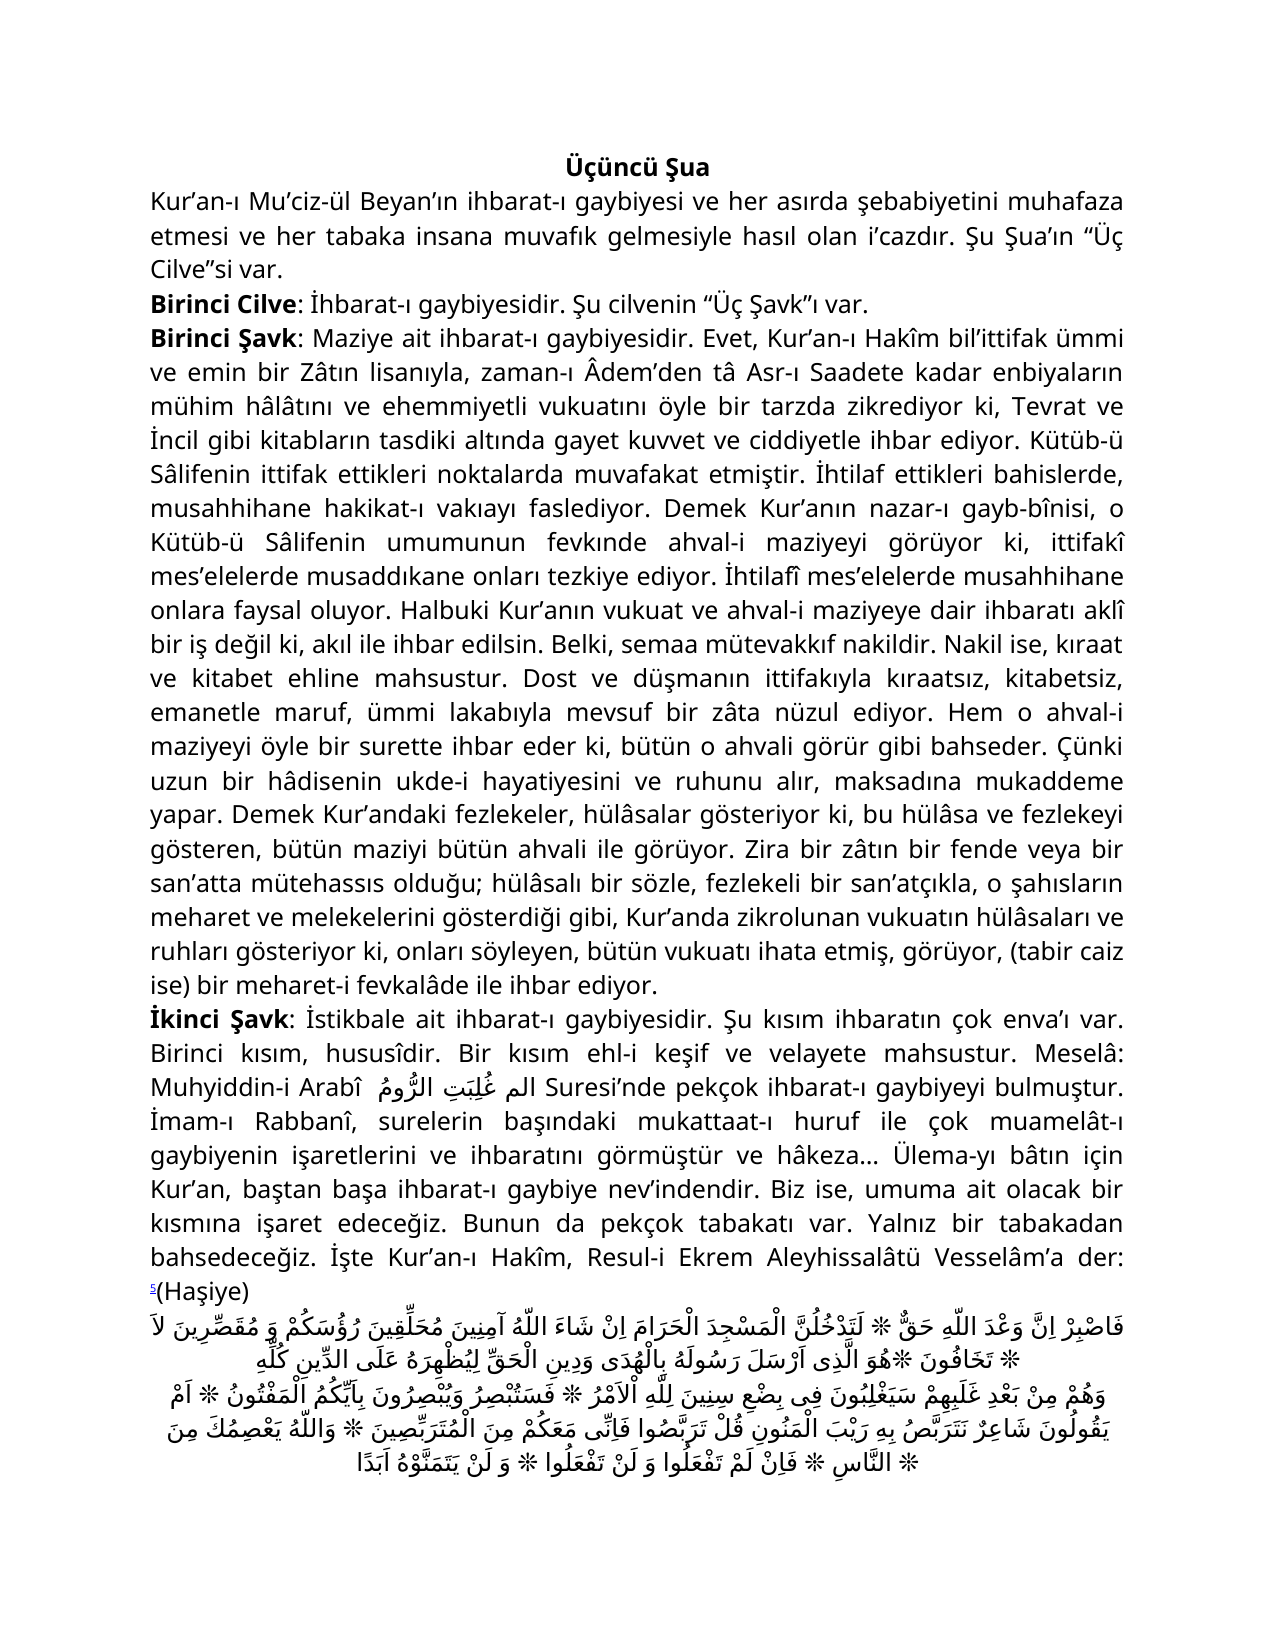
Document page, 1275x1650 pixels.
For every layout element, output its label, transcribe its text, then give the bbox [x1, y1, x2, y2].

text Birinci Şavk: Maziye ait ihbarat-ı gaybiyesidir. Evet, Kur’an-ı Hakîm bil’ittifak ümmi ve emin bir Zâtın lisanıyla, zaman-ı Âdem’den tâ Asr-ı Saadete kadar enbiyaların mühim hâlâtını ve ehemmiyetli vukuatını öyle bir tarzda zikrediyor ki, Tevrat ve İncil gibi kitabların tasdiki altında gayet kuvvet ve ciddiyetle ihbar ediyor. Kütüb-ü Sâlifenin ittifak ettikleri noktalarda muvafakat etmiştir. İhtilaf ettikleri bahislerde, musahhihane hakikat-ı vakıayı faslediyor. Demek Kur’anın nazar-ı gayb-bînisi, o Kütüb-ü Sâlifenin umumunun fevkınde ahval-i maziyeyi görüyor ki, ittifakî mes’elelerde musaddıkane onları tezkiye ediyor. İhtilafî mes’elelerde musahhihane onlara faysal oluyor. Halbuki Kur’anın vukuat ve ahval-i maziyeye dair ihbaratı aklî bir iş değil ki, akıl ile ihbar edilsin. Belki, semaa mütevakkıf nakildir. Nakil ise, kıraat ve kitabet ehline mahsustur. Dost ve düşmanın ittifakıyla kıraatsız, kitabetsiz, emanetle maruf, ümmi lakabıyla mevsuf bir zâta nüzul ediyor. Hem o ahval-i maziyeyi öyle bir surette ihbar eder ki, bütün o ahvali görür gibi bahseder. Çünki uzun bir hâdisenin ukde-i hayatiyesini ve ruhunu alır, maksadına mukaddeme yapar. Demek Kur’andaki fezlekeler, hülâsalar gösteriyor ki, bu hülâsa ve fezlekeyi gösteren, bütün maziyi bütün ahvali ile görüyor. Zira bir zâtın bir fende veya bir san’atta mütehassıs olduğu; hülâsalı bir sözle, fezlekeli bir san’atçıkla, o şahısların meharet ve melekelerini gösterdiği gibi, Kur’anda zikrolunan vukuatın hülâsaları ve ruhları gösteriyor ki, onları söyleyen, bütün vukuatı ihata etmiş, görüyor, (tabir caiz ise) bir meharet-i fevkalâde ile ihbar ediyor. [150, 320, 1125, 1002]
text İkinci Şavk: İstikbale ait ihbarat-ı gaybiyesidir. Şu kısım ihbaratın çok enva’ı var. Birinci kısım, hususîdir. Bir kısım ehl-i keşif ve velayete mahsustur. Meselâ: Muhyiddin-i Arabî الم غُلِبَتِ الرُّومُ Suresi’nde pekçok ihbarat-ı gaybiyeyi bulmuştur. İmam-ı Rabbanî, surelerin başındaki mukattaat-ı huruf ile çok muamelât-ı gaybiyenin işaretlerini ve ihbaratını görmüştür ve hâkeza… Ülema-yı bâtın için Kur’an, baştan başa ihbarat-ı gaybiye nev’indendir. Biz ise, umuma ait olacak bir kısmına işaret edeceğiz. Bunun da pekçok tabakatı var. Yalnız bir tabakadan bahsedeceğiz. İşte Kur’an-ı Hakîm, Resul-i Ekrem Aleyhissalâtü Vesselâm’a der: 5(Haşiye) [150, 1002, 1125, 1308]
text Kur’an-ı Mu’ciz-ül Beyan’ın ihbarat-ı gaybiyesi ve her asırda şebabiyetini muhafaza etmesi ve her tabaka insana muvafık gelmesiyle hasıl olan i’cazdır. Şu Şua’ın “Üç Cilve”si var. [150, 184, 1125, 286]
subtitle Üçüncü Şua [150, 150, 1125, 184]
text فَاصْبِرْ اِنَّ وَعْدَ اللّهِ حَقٌّ ❊ لَتَدْخُلُنَّ الْمَسْجِدَ الْحَرَامَ اِنْ شَاءَ اللّهُ آمِنِينَ مُحَلِّقِينَ رُؤُسَكُمْ وَ مُقَصِّرِينَ لاَ تَخَافُونَ ❊هُوَ الَّذِى اَرْسَلَ رَسُولَهُ بِالْهُدَى وَدِينِ الْحَقِّ لِيُظْهِرَهُ عَلَى الدِّينِ كُلِّهِ ❊ [150, 1308, 1125, 1376]
text وَهُمْ مِنْ بَعْدِ غَلَبِهِمْ سَيَغْلِبُونَ فِى بِضْعِ سِنِينَ لِلّهِ اْلاَمْرُ ❊ فَسَتُبْصِرُ وَيُبْصِرُونَ بِاَيِّكُمُ الْمَفْتُونُ ❊ اَمْ يَقُولُونَ شَاعِرٌ نَتَرَبَّصُ بِهِ رَيْبَ الْمَنُونِ قُلْ تَرَبَّصُوا فَاِنِّى مَعَكُمْ مِنَ الْمُتَرَبِّصِينَ ❊ وَاللّهُ يَعْصِمُكَ مِنَ النَّاسِ ❊ فَاِنْ لَمْ تَفْعَلُوا وَ لَنْ تَفْعَلُوا ❊ وَ لَنْ يَتَمَنَّوْهُ اَبَدًا ❊ [150, 1376, 1125, 1478]
text Birinci Cilve: İhbarat-ı gaybiyesidir. Şu cilvenin “Üç Şavk”ı var. [150, 286, 1125, 320]
